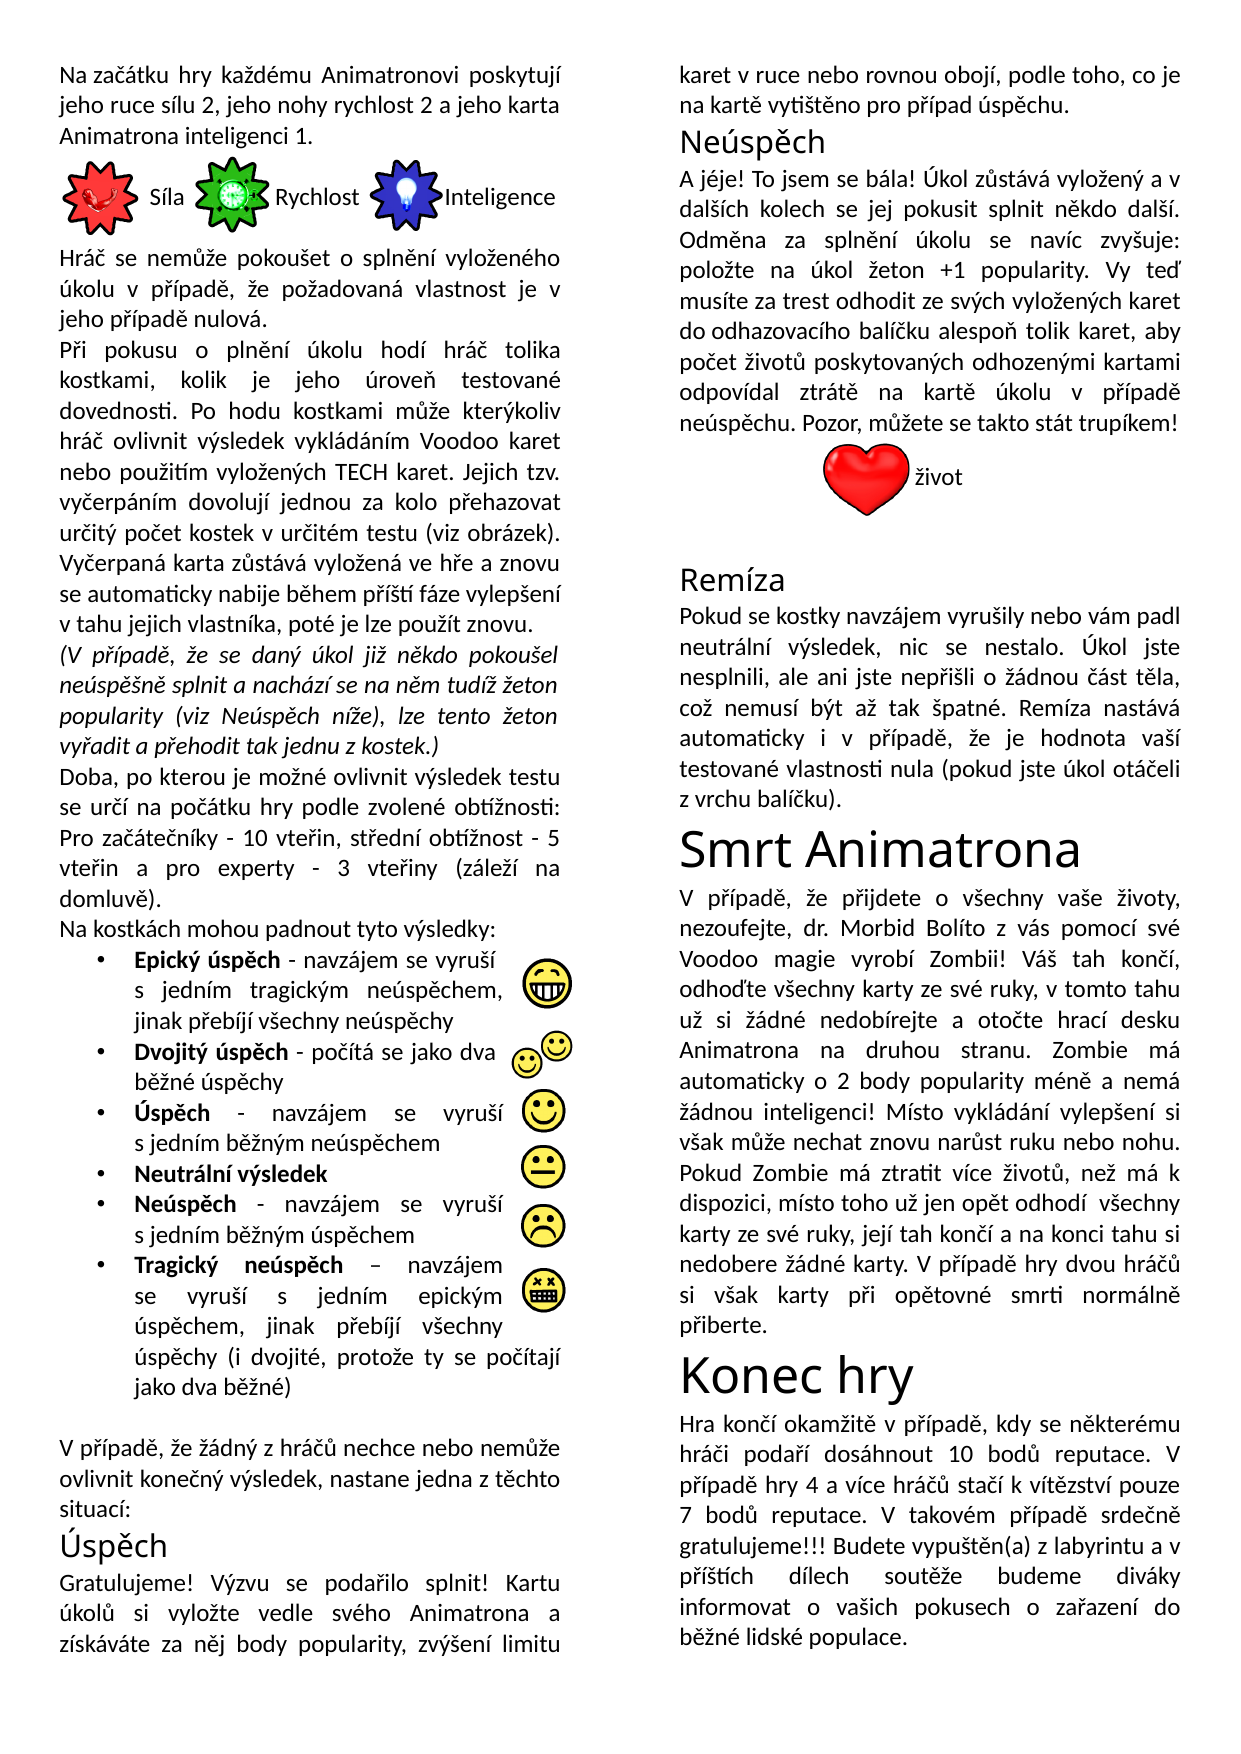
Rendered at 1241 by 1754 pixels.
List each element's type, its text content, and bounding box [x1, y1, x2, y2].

text Úspěch [59, 1524, 561, 1567]
text Na začátku hry každému Animatronovi poskytují jeho ruce sílu 2, jeho nohy rychlost 2 a jeho karta Animatrona inteligenci 1. [59, 59, 561, 151]
picture [515, 1262, 572, 1319]
table_header [1057, 438, 1181, 515]
table_header [679, 438, 749, 515]
text Konec hry [679, 1340, 1181, 1408]
table_header [826, 438, 909, 443]
text karet v ruce nebo rovnou obojí, podle toho, co je na kartě vytištěno pro případ úspěchu. [679, 59, 1181, 120]
picture [515, 952, 579, 1016]
list Dvojitý úspěch - počítá se jako dva běžné úspěchy [97, 1036, 536, 1097]
list Neúspěch - navzájem se vyruší s jedním běžným úspěchem [97, 1188, 561, 1249]
text Při pokusu o plnění úkolu hodí hráč tolika kostkami, kolik je jeho úroveň testované dovednosti. Po hodu kostkami může kterýkoliv hráč ovlivnit výsledek vykládáním Voodoo karet nebo použitím vyložených TECH karet. Jejich tzv. vyčerpáním dovolují jednou za kolo přehazovat určitý počet kostek v určitém testu (viz obrázek). Vyčerpaná karta zůstává vyložená ve hře a znovu se automaticky nabije během příští fáze vylepšení v tahu jejich vlastníka, poté je lze použít znovu. [59, 334, 561, 639]
text Na kostkách mohou padnout tyto výsledky: [59, 914, 561, 944]
text Síla [140, 181, 193, 212]
table_header život [909, 438, 1010, 515]
text Gratulujeme! Výzvu se podařilo splnit! Kartu úkolů si vyložte vedle svého Animatrona a získáváte za něj body popularity, zvýšení limitu [59, 1567, 561, 1658]
text Pokud se kostky navzájem vyrušily nebo vám padl neutrální výsledek, nic se nestalo. Úkol jste nesplnili, ale ani jste nepřišli o žádnou část těla, což nemusí být až tak špatné. Remíza nastává automaticky i v případě, že je hodnota vaší testované vlastnosti nula (pokud jste úkol otáčeli z vrchu balíčku). [679, 600, 1181, 814]
text Doba, po kterou je možné ovlivnit výsledek testu se určí na počátku hry podle zvolené obtížnosti: Pro začátečníky - 10 vteřin, střední obtížnost - 5 vteřin a pro experty - 3 vteřiny (záleží na domluvě). [59, 761, 561, 914]
text Rychlost [273, 181, 368, 212]
text V případě, že žádný z hráčů nechce nebo nemůže ovlivnit konečný výsledek, nastane jedna z těchto situací: [59, 1432, 561, 1524]
picture [193, 155, 273, 235]
picture [507, 1026, 577, 1195]
picture [368, 156, 445, 233]
text Inteligence [445, 181, 561, 212]
text A jéje! To jsem se bála! Úkol zůstává vyložený a v dalších kolech se jej pokusit splnit někdo další. Odměna za splnění úkolu se navíc zvyšuje: položte na úkol žeton +1 popularity. Vy teď musíte za trest odhodit ze svých vyložených karet do odhazovacího balíčku alespoň tolik karet, aby počet životů poskytovaných odhozenými kartami odpovídal ztrátě na kartě úkolu v případě neúspěchu. Pozor, můžete se takto stát trupíkem! [679, 163, 1181, 437]
text Remíza [679, 558, 1181, 600]
text (V případě, že se daný úkol již někdo pokoušel neúspěšně splnit a nachází se na něm tudíž žeton popularity (viz Neúspěch níže), lze tento žeton vyřadit a přehodit tak jednu z kostek.) [59, 639, 561, 761]
list Neutrální výsledek [97, 1158, 514, 1188]
list Epický úspěch - navzájem se vyruší s jedním tragickým neúspěchem, jinak přebíjí všechny neúspěchy [97, 944, 561, 1036]
list Úspěch - navzájem se vyruší s jedním běžným neúspěchem [97, 1097, 515, 1158]
text V případě, že přijdete o všechny vaše životy, nezoufejte, dr. Morbid Bolíto z vás pomocí své Voodoo magie vyrobí Zombii! Váš tah končí, odhoďte všechny karty ze své ruky, v tomto tahu už si žádné nedobírejte a otočte hrací desku Animatrona na druhou stranu. Zombie má automaticky o 2 body popularity méně a nemá žádnou inteligenci! Místo vykládání vylepšení si však může nechat znovu narůst ruku nebo nohu. Pokud Zombie má ztratit více životů, než má k dispozici, místo toho už jen opět odhodí všechny karty ze své ruky, její tah končí a na konci tahu si nedobere žádné karty. V případě hry dvou hráčů si však karty při opětovné smrti normálně přiberte. [679, 882, 1181, 1340]
text Neúspěch [679, 120, 1181, 163]
picture [514, 1197, 572, 1254]
text Smrt Animatrona [679, 814, 1181, 882]
table_header [749, 438, 826, 515]
picture [822, 443, 910, 516]
text Hráč se nemůže pokoušet o splnění vyloženého úkolu v případě, že požadovaná vlastnost je v jeho případě nulová. [59, 242, 561, 334]
list Tragický neúspěch – navzájem se vyruší s jedním epickým úspěchem, jinak přebíjí všechny úspěchy (i dvojité, protože ty se počítají jako dva běžné) [97, 1249, 561, 1402]
text Hra končí okamžitě v případě, kdy se některému hráči podaří dosáhnout 10 bodů reputace. V případě hry 4 a více hráčů stačí k vítězství pouze 7 bodů reputace. V takovém případě srdečně gratulujeme!!! Budete vypuštěn(a) z labyrintu a v příštích dílech soutěže budeme diváky informovat o vašich pokusech o zařazení do běžné lidské populace. [679, 1408, 1181, 1652]
picture [60, 159, 140, 239]
table_header [1010, 438, 1057, 515]
